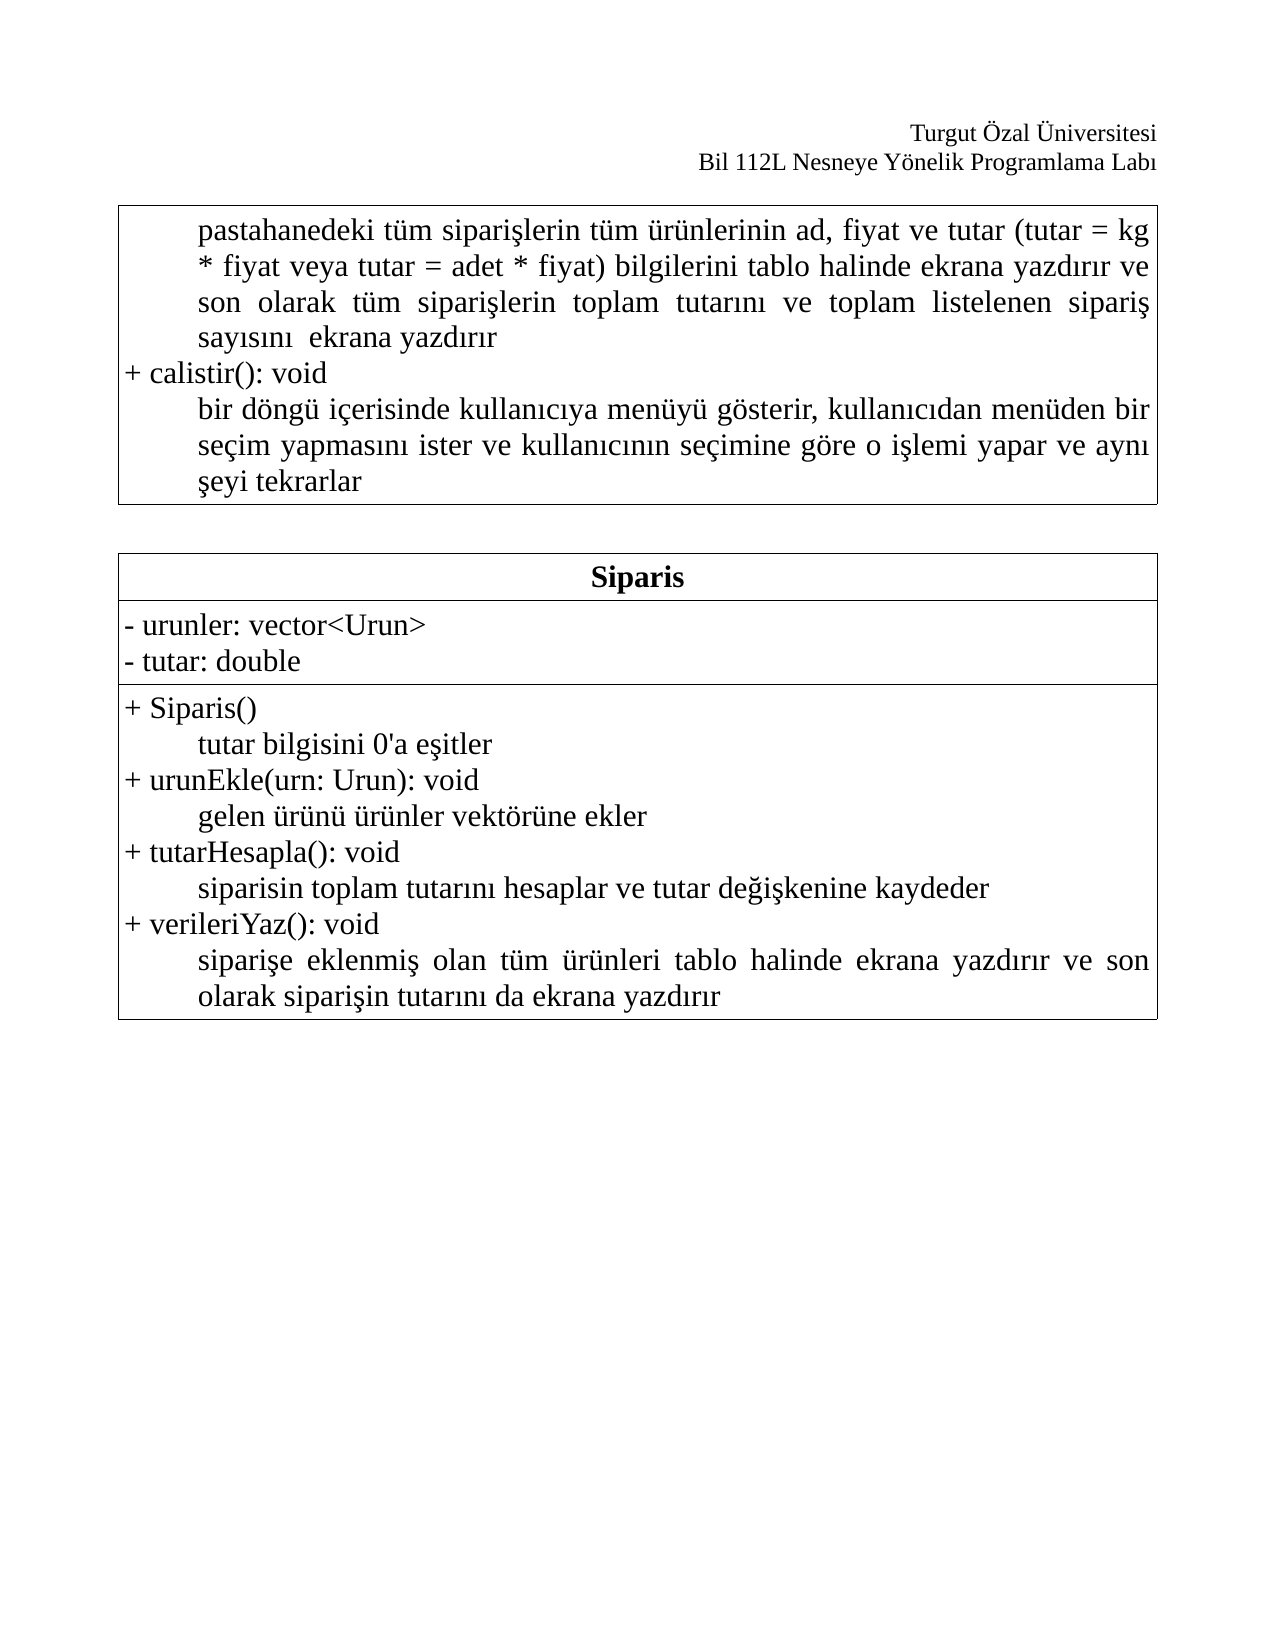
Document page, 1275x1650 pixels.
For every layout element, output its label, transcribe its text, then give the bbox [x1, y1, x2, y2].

table_header Siparis [119, 554, 1157, 600]
table_cell - urunler: vector<Urun> - tutar: double [119, 601, 1157, 684]
table_cell pastahanedeki tüm siparişlerin tüm ürünlerinin ad, fiyat ve tutar (tutar = kg * fiyat veya tutar = adet * fiyat) bilgilerini tablo halinde ekrana yazdırır ve son olarak tüm siparişlerin toplam tutarını ve toplam listelenen sipariş sayısını ekrana yazdırır + calistir(): void bir döngü içerisinde kullanıcıya menüyü gösterir, kullanıcıdan menüden bir seçim yapmasını ister ve kullanıcının seçimine göre o işlemi yapar ve aynı şeyi tekrarlar [119, 206, 1157, 504]
table_cell + Siparis() tutar bilgisini 0'a eşitler + urunEkle(urn: Urun): void gelen ürünü ürünler vektörüne ekler + tutarHesapla(): void siparisin toplam tutarını hesaplar ve tutar değişkenine kaydeder + verileriYaz(): void siparişe eklenmiş olan tüm ürünleri tablo halinde ekrana yazdırır ve son olarak siparişin tutarını da ekrana yazdırır [119, 685, 1157, 1019]
